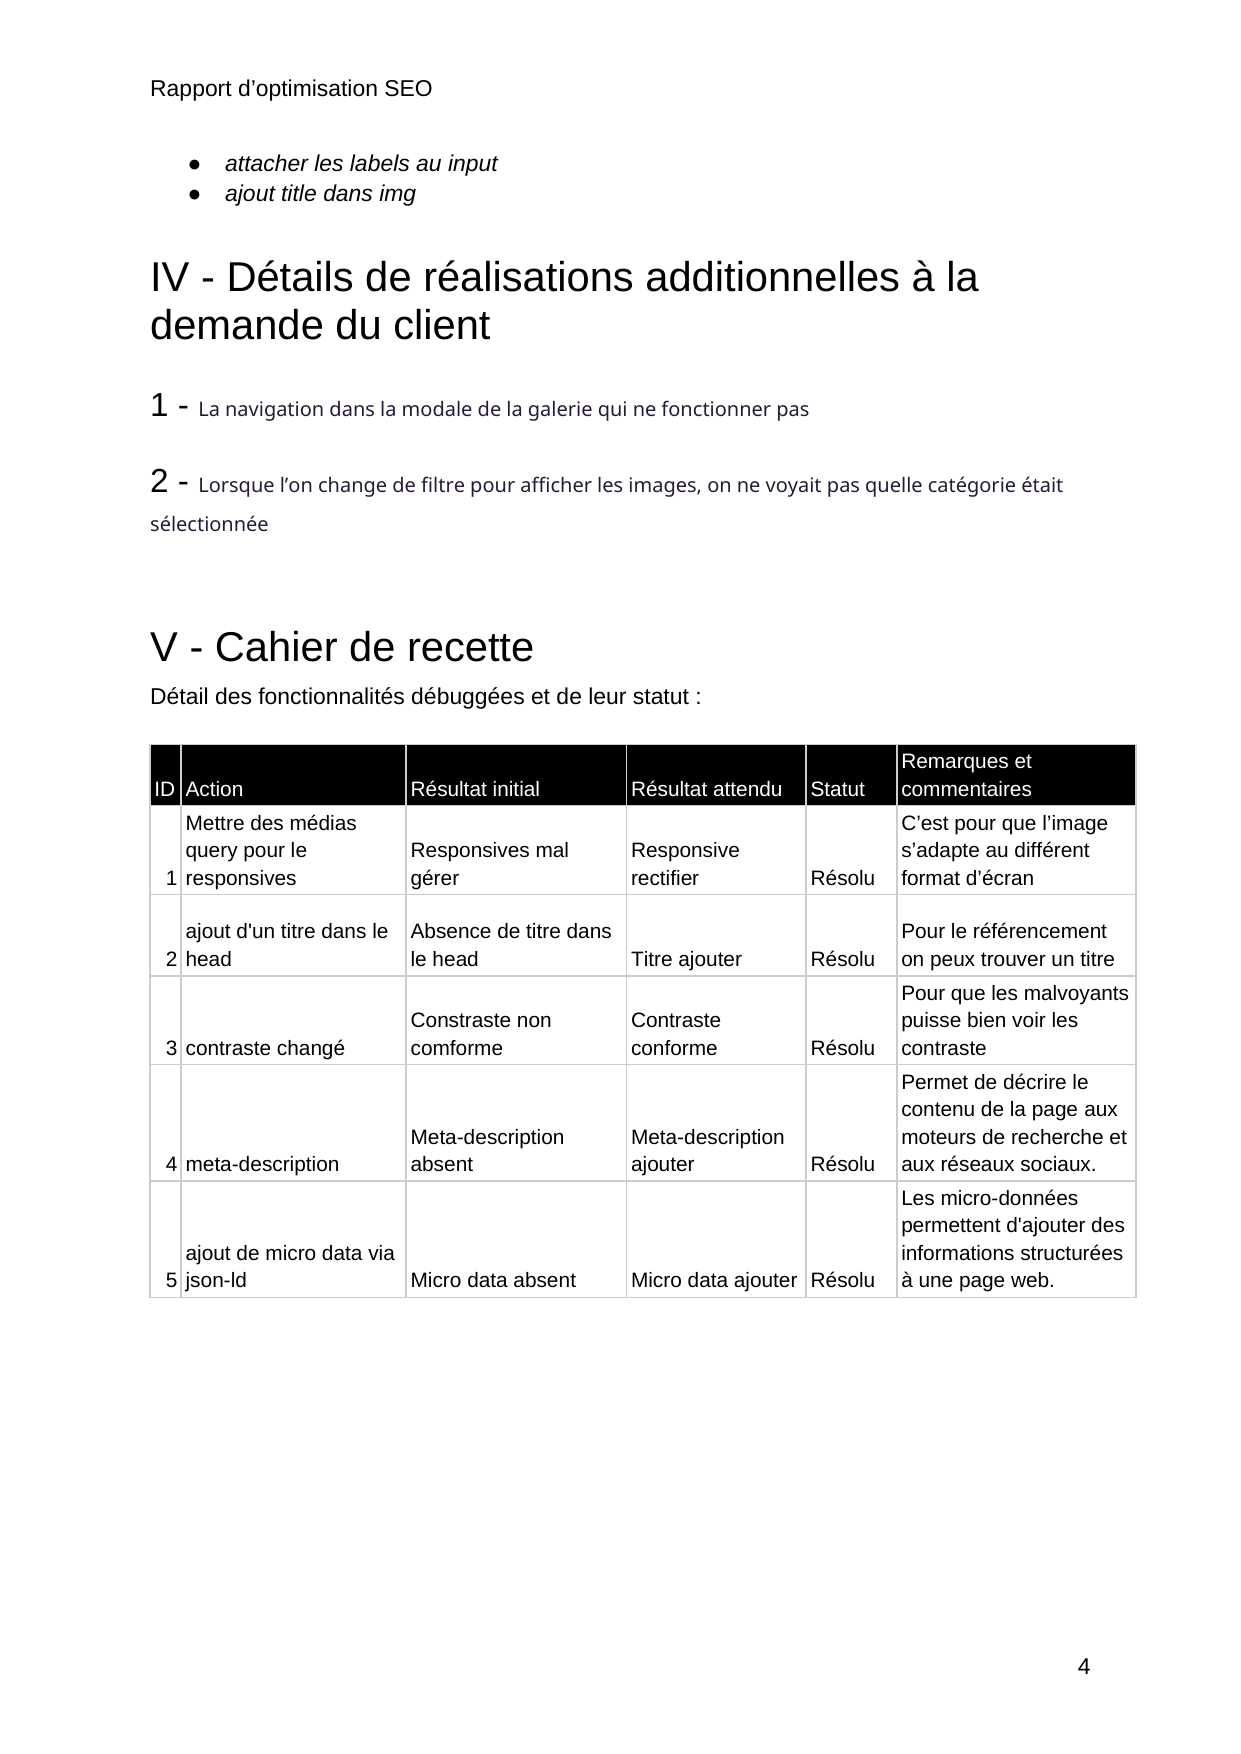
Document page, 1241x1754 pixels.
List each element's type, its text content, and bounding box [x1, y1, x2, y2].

table_cell Résolu [807, 1065, 896, 1180]
list attacher les labels au input [187, 150, 1090, 176]
table_header Résultat initial [407, 745, 626, 805]
table_cell Mettre des médias query pour le responsives [182, 806, 405, 894]
table_cell Absence de titre dans le head [407, 895, 626, 975]
table_cell Pour que les malvoyants puisse bien voir les contraste [898, 977, 1135, 1064]
table_cell ajout de micro data via json-ld [182, 1182, 405, 1296]
table_header Résultat attendu [627, 745, 805, 805]
table_cell Meta-description absent [407, 1065, 626, 1180]
text Détail des fonctionnalités débuggées et de leur statut : [150, 683, 1090, 709]
table_cell Contraste conforme [627, 977, 805, 1064]
table_cell 2 [151, 895, 180, 975]
list ajout title dans img [187, 180, 1090, 207]
table_header Action [182, 745, 405, 805]
table_cell Responsives mal gérer [407, 806, 626, 894]
table_cell Micro data absent [407, 1182, 626, 1296]
table_cell Les micro-données permettent d'ajouter des informations structurées à une page web. [898, 1182, 1135, 1296]
table_cell Résolu [807, 1182, 896, 1296]
table_cell 1 [151, 806, 180, 894]
table_header Remarques et commentaires [898, 745, 1135, 805]
table_cell Résolu [807, 806, 896, 894]
subtitle IV - Détails de réalisations additionnelles à la demande du client [150, 252, 1090, 348]
table_cell Micro data ajouter [627, 1182, 805, 1296]
table_cell 4 [151, 1065, 180, 1180]
subtitle 1 - La navigation dans la modale de la galerie qui ne fonctionner pas [150, 385, 1090, 424]
table_header ID [151, 745, 180, 805]
table_header Statut [807, 745, 896, 805]
table_cell Titre ajouter [627, 895, 805, 975]
table_cell Responsive rectifier [627, 806, 805, 894]
table_cell Permet de décrire le contenu de la page aux moteurs de recherche et aux réseaux sociaux. [898, 1065, 1135, 1180]
table_cell meta-description [182, 1065, 405, 1180]
table_cell Pour le référencement on peux trouver un titre [898, 895, 1135, 975]
table_cell 5 [151, 1182, 180, 1296]
table_cell 3 [151, 977, 180, 1064]
table_cell Résolu [807, 895, 896, 975]
table_cell Constraste non comforme [407, 977, 626, 1064]
table_cell Résolu [807, 977, 896, 1064]
subtitle 2 - Lorsque l’on change de filtre pour afficher les images, on ne voyait pas quelle catégorie était sélectionnée [150, 461, 1090, 538]
table_cell contraste changé [182, 977, 405, 1064]
table_cell Meta-description ajouter [627, 1065, 805, 1180]
table_cell C’est pour que l’image s’adapte au différent format d’écran [898, 806, 1135, 894]
subtitle V - Cahier de recette [150, 623, 1090, 671]
table_cell ajout d'un titre dans le head [182, 895, 405, 975]
